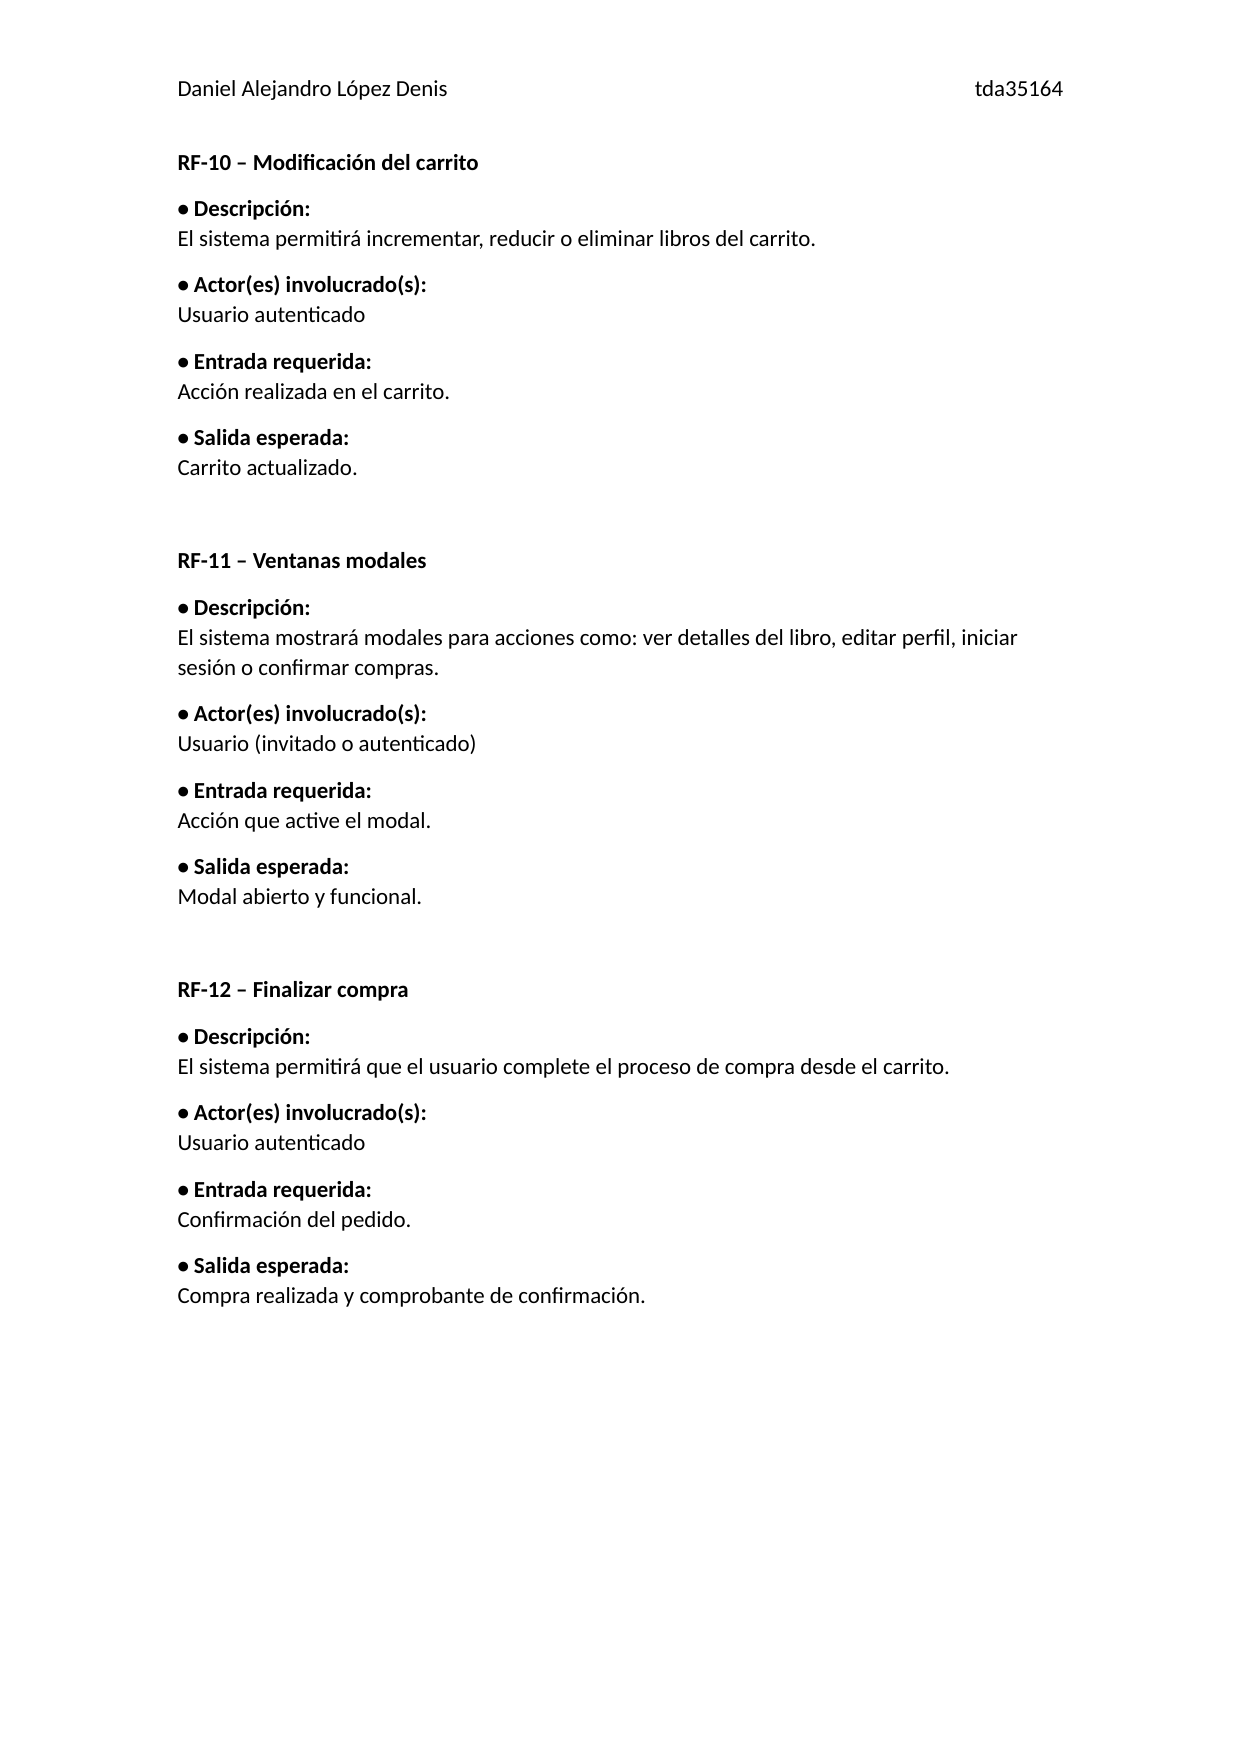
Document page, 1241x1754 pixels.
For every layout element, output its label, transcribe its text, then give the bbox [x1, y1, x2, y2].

text • Entrada requerida: Confirmación del pedido. [177, 1175, 1063, 1233]
text RF-12 – Finalizar compra [177, 975, 1063, 1003]
text • Entrada requerida: Acción realizada en el carrito. [177, 347, 1063, 405]
text • Salida esperada: Compra realizada y comprobante de confirmación. [177, 1251, 1063, 1309]
text • Descripción: El sistema mostrará modales para acciones como: ver detalles del libro, editar perfil, iniciar sesión o confirmar compras. [177, 593, 1063, 681]
text • Descripción: El sistema permitirá incrementar, reducir o eliminar libros del carrito. [177, 194, 1063, 252]
text RF-11 – Ventanas modales [177, 547, 1063, 574]
text • Entrada requerida: Acción que active el modal. [177, 776, 1063, 834]
text RF-10 – Modificación del carrito [177, 148, 1063, 176]
text • Salida esperada: Carrito actualizado. [177, 423, 1063, 481]
text • Actor(es) involucrado(s): Usuario (invitado o autenticado) [177, 699, 1063, 757]
text • Actor(es) involucrado(s): Usuario autenticado [177, 1098, 1063, 1156]
text • Actor(es) involucrado(s): Usuario autenticado [177, 271, 1063, 328]
text • Salida esperada: Modal abierto y funcional. [177, 852, 1063, 910]
text • Descripción: El sistema permitirá que el usuario complete el proceso de compra desde el carrito. [177, 1022, 1063, 1080]
